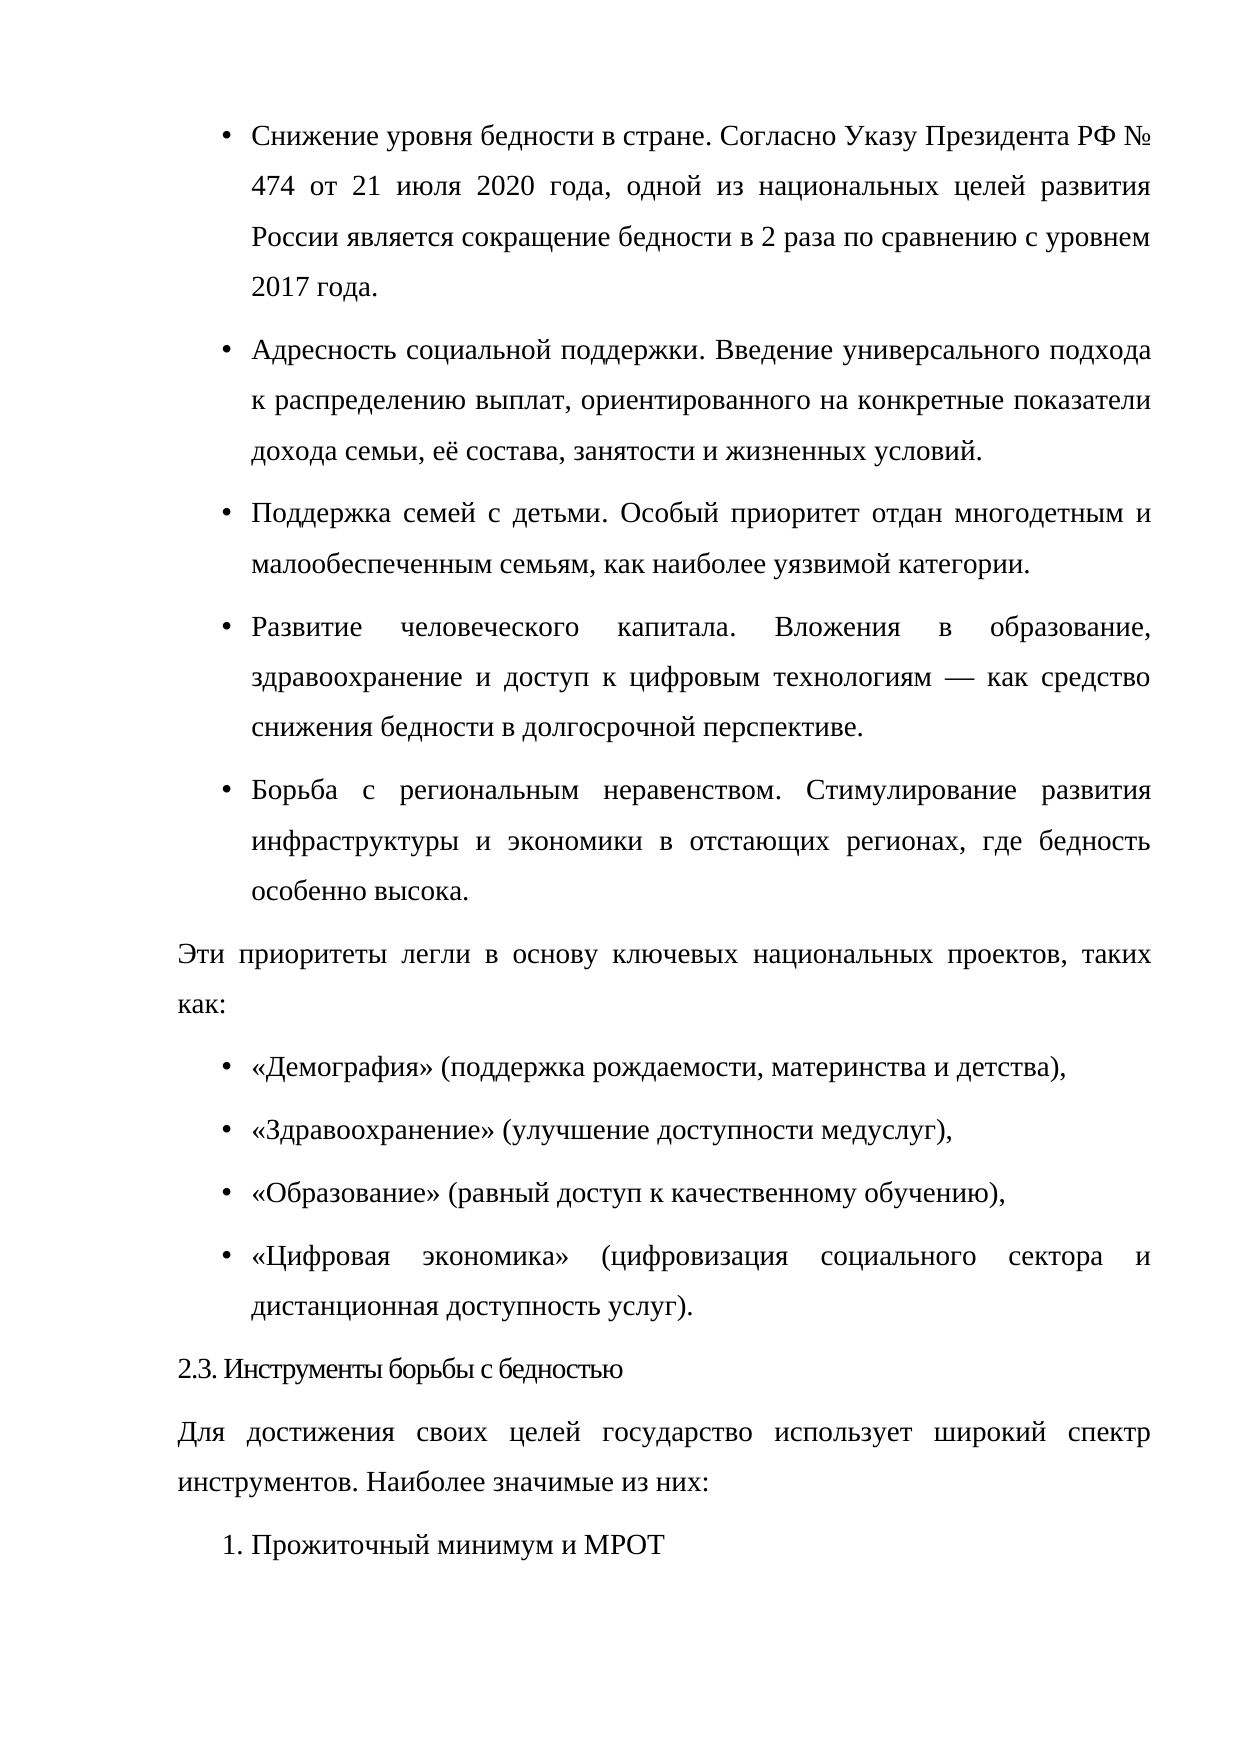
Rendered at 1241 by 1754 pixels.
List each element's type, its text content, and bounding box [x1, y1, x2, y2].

list Поддержка семей с детьми. Особый приоритет отдан многодетным и малообеспеченным семьям, как наиболее уязвимой категории. [222, 496, 1152, 579]
list Снижение уровня бедности в стране. Согласно Указу Президента РФ № 474 от 21 июля 2020 года, одной из национальных целей развития России является сокращение бедности в 2 раза по сравнению с уровнем 2017 года. [222, 118, 1152, 303]
list Адресность социальной поддержки. Введение универсального подхода к распределению выплат, ориентированного на конкретные показатели дохода семьи, её состава, занятости и жизненных условий. [222, 332, 1152, 466]
list «Демография» (поддержка рождаемости, материнства и детства), [222, 1049, 1152, 1083]
list Борьба с региональным неравенством. Стимулирование развития инфраструктуры и экономики в отстающих регионах, где бедность особенно высока. [222, 772, 1152, 907]
text Эти приоритеты легли в основу ключевых национальных проектов, таких как: [177, 936, 1152, 1020]
list Прожиточный минимум и МРОТ [222, 1527, 1152, 1560]
list «Здравоохранение» (улучшение доступности медуслуг), [222, 1112, 1152, 1146]
list «Образование» (равный доступ к качественному обучению), [222, 1175, 1152, 1208]
list «Цифровая экономика» (цифровизация социального сектора и дистанционная доступность услуг). [222, 1238, 1152, 1322]
list Развитие человеческого капитала. Вложения в образование, здравоохранение и доступ к цифровым технологиям — как средство снижения бедности в долгосрочной перспективе. [222, 609, 1152, 743]
subtitle 2.3. Инструменты борьбы с бедностью [177, 1351, 1152, 1384]
text Для достижения своих целей государство использует широкий спектр инструментов. Наиболее значимые из них: [177, 1414, 1152, 1498]
